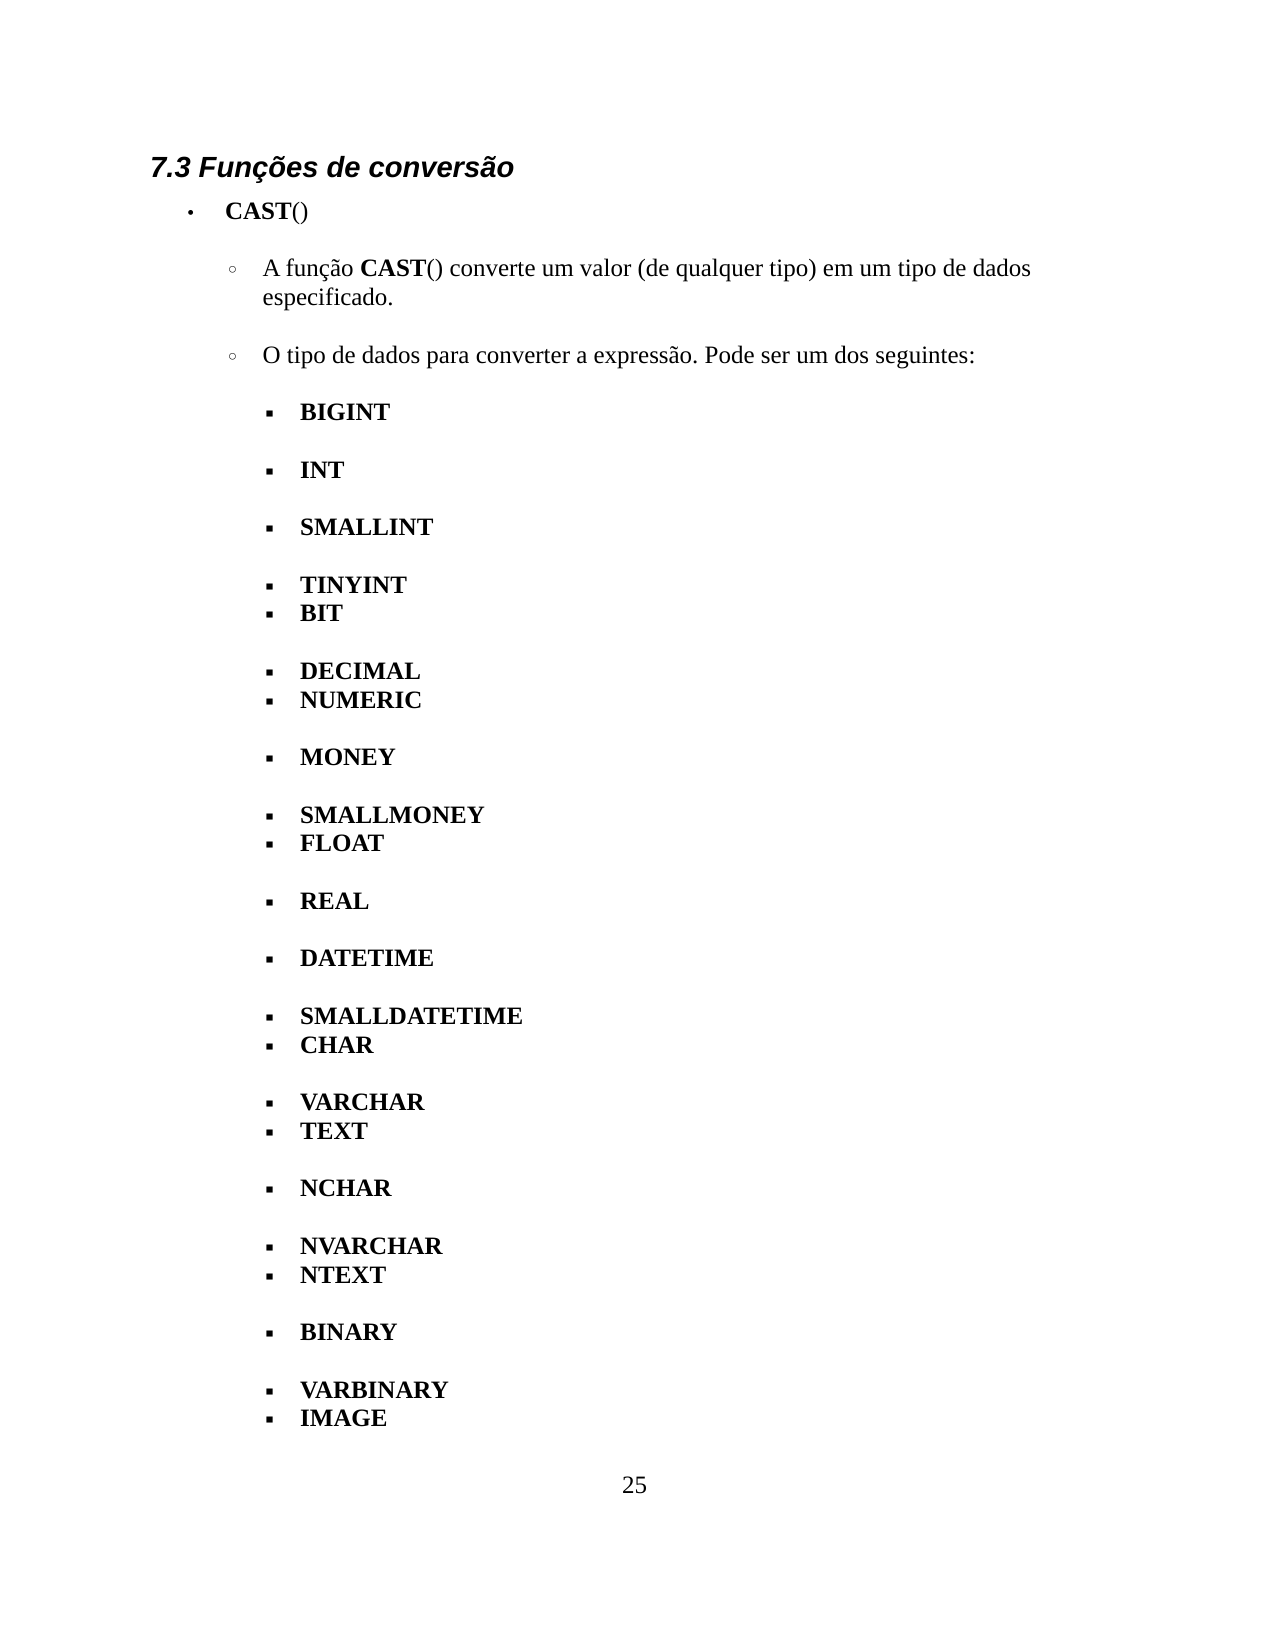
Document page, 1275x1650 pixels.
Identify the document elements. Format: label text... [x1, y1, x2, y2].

list INT [262, 455, 1125, 512]
list FLOAT [262, 828, 1125, 886]
list SMALLINT [262, 512, 1125, 570]
list BIGINT [262, 397, 1125, 455]
subtitle 7.3 Funções de conversão [150, 150, 1125, 183]
list SMALLDATETIME [262, 1001, 1125, 1030]
list NCHAR [262, 1173, 1125, 1231]
list VARCHAR [262, 1087, 1125, 1116]
list VARBINARY [262, 1375, 1125, 1403]
list TEXT [262, 1116, 1125, 1173]
list BINARY [262, 1317, 1125, 1375]
list CAST() [187, 196, 1125, 253]
list DECIMAL [262, 656, 1125, 685]
list IMAGE [262, 1403, 1125, 1432]
list REAL [262, 886, 1125, 943]
list BIT [262, 598, 1125, 656]
list NTEXT [262, 1260, 1125, 1317]
list O tipo de dados para converter a expressão. Pode ser um dos seguintes: [225, 340, 1125, 397]
list MONEY [262, 742, 1125, 800]
list DATETIME [262, 943, 1125, 1001]
list TINYINT [262, 570, 1125, 598]
list A função CAST() converte um valor (de qualquer tipo) em um tipo de dados especificado. [225, 253, 1125, 340]
list CHAR [262, 1030, 1125, 1087]
list NUMERIC [262, 685, 1125, 742]
list NVARCHAR [262, 1231, 1125, 1260]
list SMALLMONEY [262, 800, 1125, 828]
